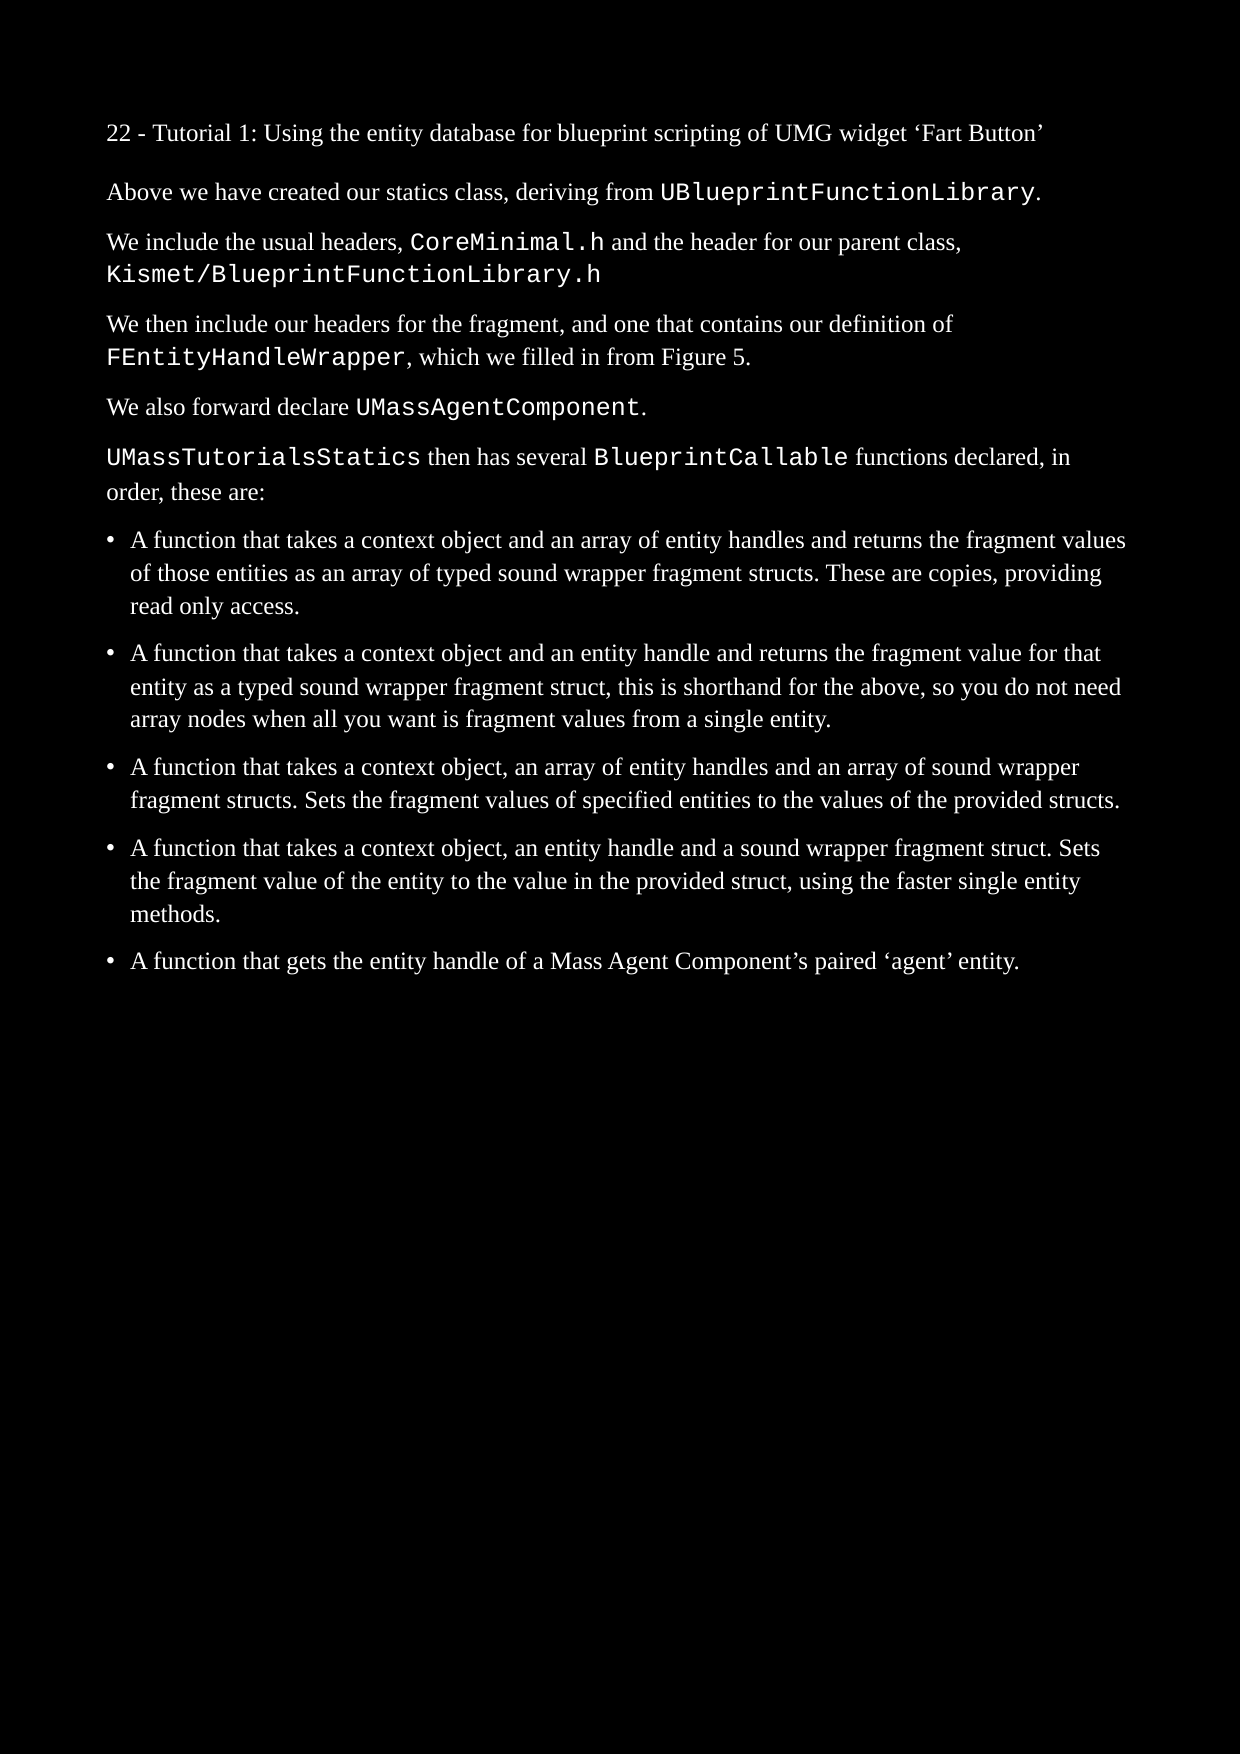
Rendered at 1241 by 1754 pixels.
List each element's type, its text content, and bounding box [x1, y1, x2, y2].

text Above we have created our statics class, deriving from UBlueprintFunctionLibrary. [106, 177, 1134, 208]
list A function that takes a context object, an entity handle and a sound wrapper fragment struct. Sets the fragment value of the entity to the value in the provided struct, using the faster single entity methods. [106, 833, 1134, 928]
text UMassTutorialsStatics then has several BlueprintCallable functions declared, in order, these are: [106, 442, 1134, 506]
list A function that gets the entity handle of a Mass Agent Component’s paired ‘agent’ entity. [106, 946, 1134, 975]
text We then include our headers for the fragment, and one that contains our definition of FEntityHandleWrapper, which we filled in from Figure 5. [106, 309, 1134, 373]
list A function that takes a context object and an array of entity handles and returns the fragment values of those entities as an array of typed sound wrapper fragment structs. These are copies, providing read only access. [106, 525, 1134, 620]
list A function that takes a context object and an entity handle and returns the fragment value for that entity as a typed sound wrapper fragment struct, this is shorthand for the above, so you do not need array nodes when all you want is fragment values from a single entity. [106, 638, 1134, 733]
text We also forward declare UMassAgentComponent. [106, 392, 1134, 423]
list A function that takes a context object, an array of entity handles and an array of sound wrapper fragment structs. Sets the fragment values of specified entities to the values of the provided structs. [106, 752, 1134, 814]
text We include the usual headers, CoreMinimal.h and the header for our parent class, Kismet/BlueprintFunctionLibrary.h [106, 227, 1134, 290]
